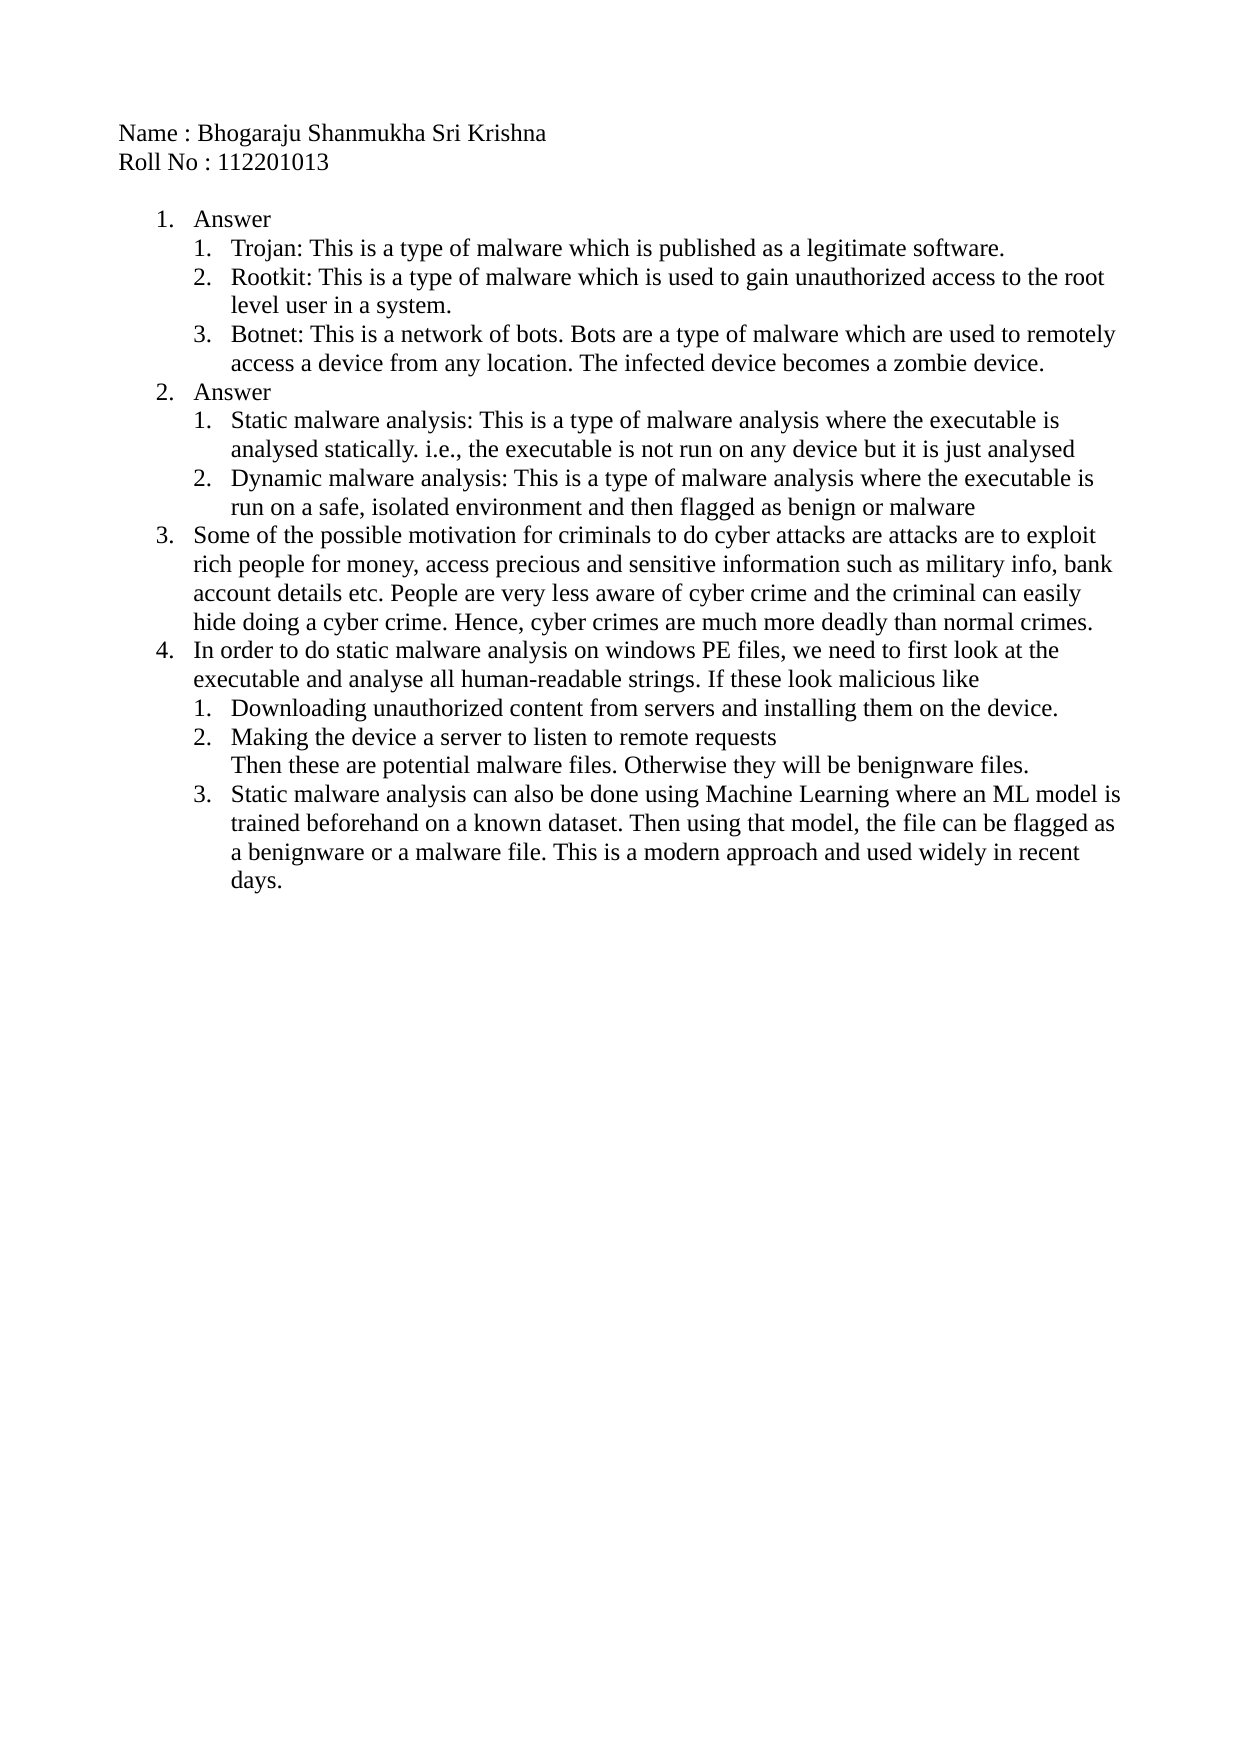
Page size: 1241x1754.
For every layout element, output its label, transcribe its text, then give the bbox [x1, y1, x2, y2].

list Downloading unauthorized content from servers and installing them on the device. [193, 693, 1122, 722]
list Answer [156, 204, 1122, 233]
text Roll No : 112201013 [118, 147, 1122, 176]
list In order to do static malware analysis on windows PE files, we need to first look at the executable and analyse all human-readable strings. If these look malicious like [156, 636, 1122, 693]
list Botnet: This is a network of bots. Bots are a type of malware which are used to remotely access a device from any location. The infected device becomes a zombie device. [193, 319, 1122, 377]
list Then these are potential malware files. Otherwise they will be benignware files. [193, 751, 1122, 779]
list Trojan: This is a type of malware which is published as a legitimate software. [193, 233, 1122, 262]
list Answer [156, 377, 1122, 406]
list Dynamic malware analysis: This is a type of malware analysis where the executable is run on a safe, isolated environment and then flagged as benign or malware [193, 463, 1122, 521]
text Name : Bhogaraju Shanmukha Sri Krishna [118, 118, 1122, 147]
list Static malware analysis: This is a type of malware analysis where the executable is analysed statically. i.e., the executable is not run on any device but it is just analysed [193, 406, 1122, 463]
list Static malware analysis can also be done using Machine Learning where an ML model is trained beforehand on a known dataset. Then using that model, the file can be flagged as a benignware or a malware file. This is a modern approach and used widely in recent days. [193, 779, 1122, 894]
list Rootkit: This is a type of malware which is used to gain unauthorized access to the root level user in a system. [193, 262, 1122, 319]
list Some of the possible motivation for criminals to do cyber attacks are attacks are to exploit rich people for money, access precious and sensitive information such as military info, bank account details etc. People are very less aware of cyber crime and the criminal can easily hide doing a cyber crime. Hence, cyber crimes are much more deadly than normal crimes. [156, 521, 1122, 636]
list Making the device a server to listen to remote requests [193, 722, 1122, 751]
